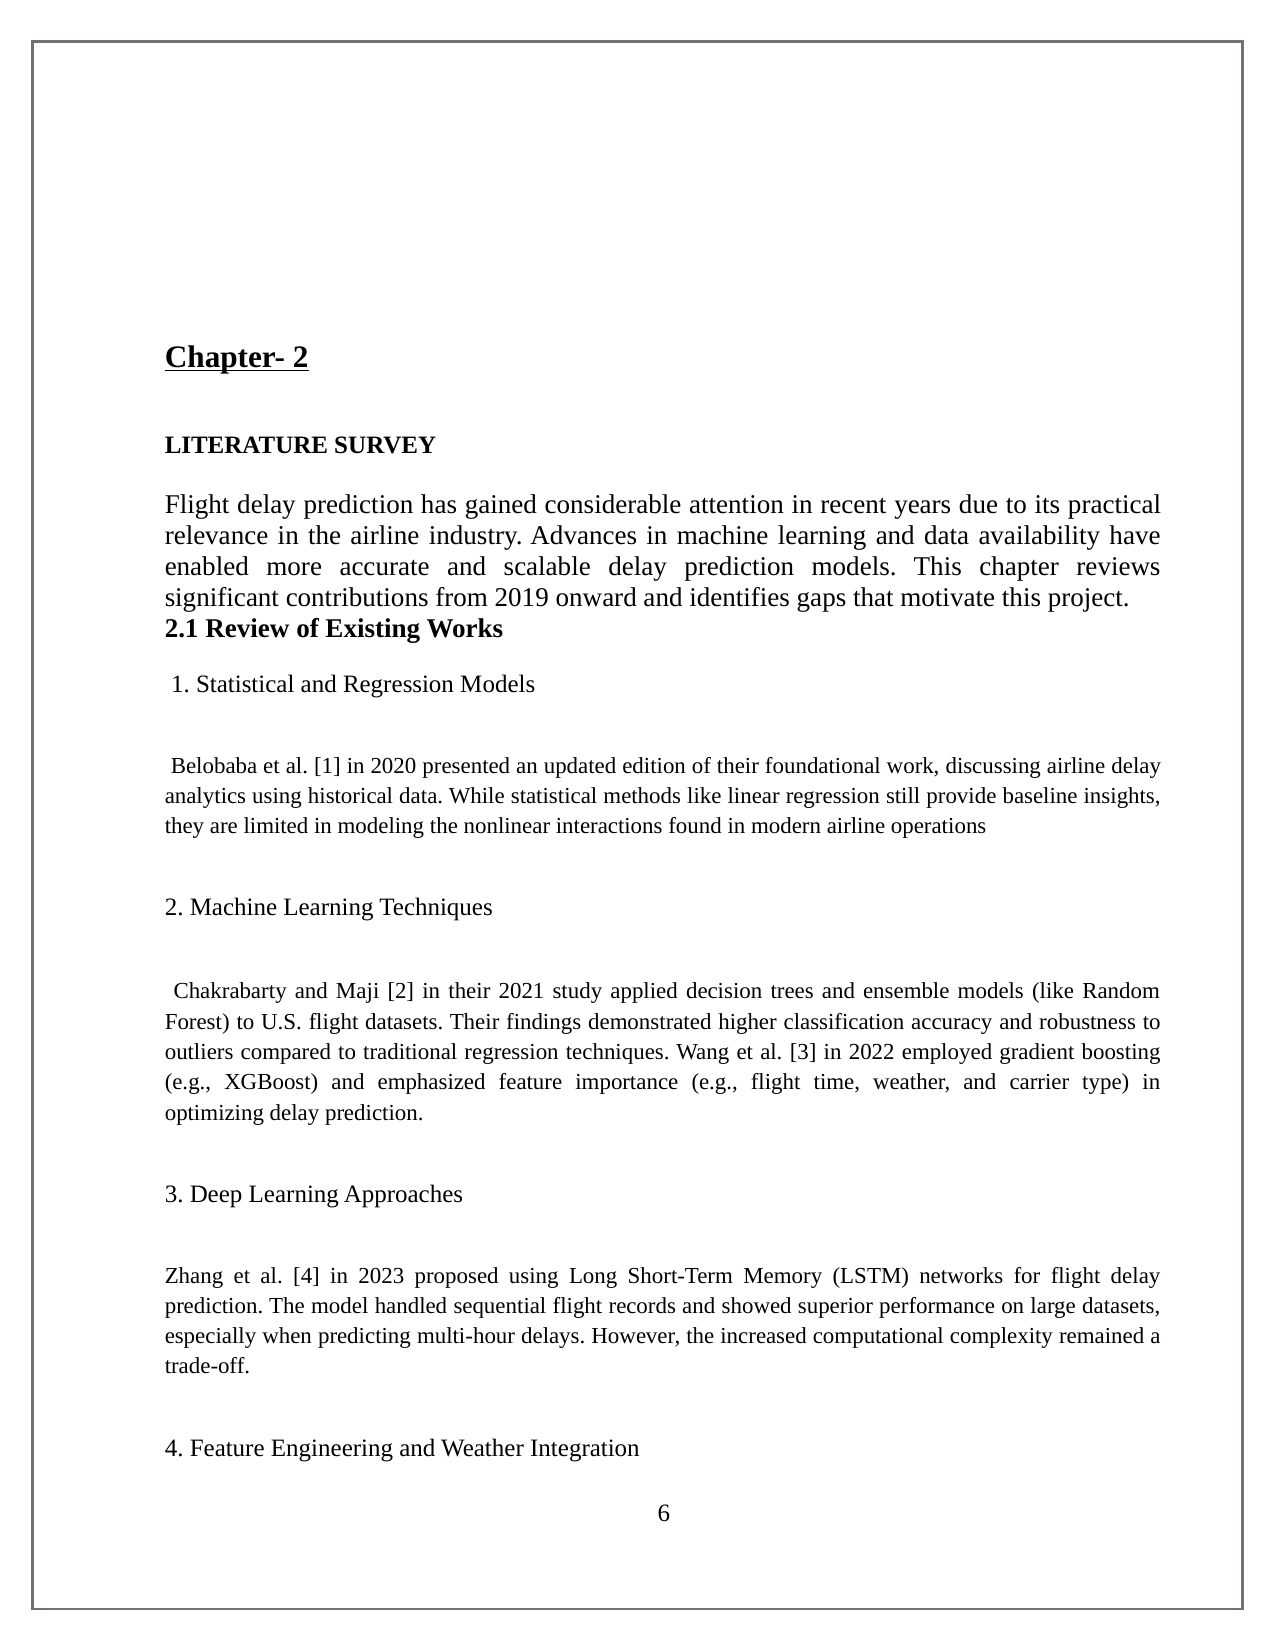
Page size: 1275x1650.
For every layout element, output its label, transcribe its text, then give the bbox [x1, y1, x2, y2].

text Chakrabarty and Maji [2] in their 2021 study applied decision trees and ensemble models (like Random Forest) to U.S. flight datasets. Their findings demonstrated higher classification accuracy and robustness to outliers compared to traditional regression techniques. Wang et al. [3] in 2022 employed gradient boosting (e.g., XGBoost) and emphasized feature importance (e.g., flight time, weather, and carrier type) in optimizing delay prediction. [164, 975, 1162, 1125]
text Belobaba et al. [1] in 2020 presented an updated edition of their foundational work, discussing airline delay analytics using historical data. While statistical methods like linear regression still provide baseline insights, they are limited in modeling the nonlinear interactions found in modern airline operations [164, 752, 1162, 838]
text Chapter- 2 [164, 339, 1162, 375]
text 1. Statistical and Regression Models [164, 669, 1162, 697]
text 4. Feature Engineering and Weather Integration [164, 1433, 1162, 1461]
text 3. Deep Learning Approaches [164, 1179, 1162, 1208]
text LITERATURE SURVEY [164, 430, 1162, 459]
text 2.1 Review of Existing Works [164, 613, 1162, 644]
text Flight delay prediction has gained considerable attention in recent years due to its practical relevance in the airline industry. Advances in machine learning and data availability have enabled more accurate and scalable delay prediction models. This chapter reviews significant contributions from 2019 onward and identifies gaps that motivate this project. [164, 488, 1162, 613]
text 2. Machine Learning Techniques [164, 892, 1162, 921]
text Zhang et al. [4] in 2023 proposed using Long Short-Term Memory (LSTM) networks for flight delay prediction. The model handled sequential flight records and showed superior performance on large datasets, especially when predicting multi-hour delays. However, the increased computational complexity remained a trade-off. [164, 1262, 1162, 1379]
